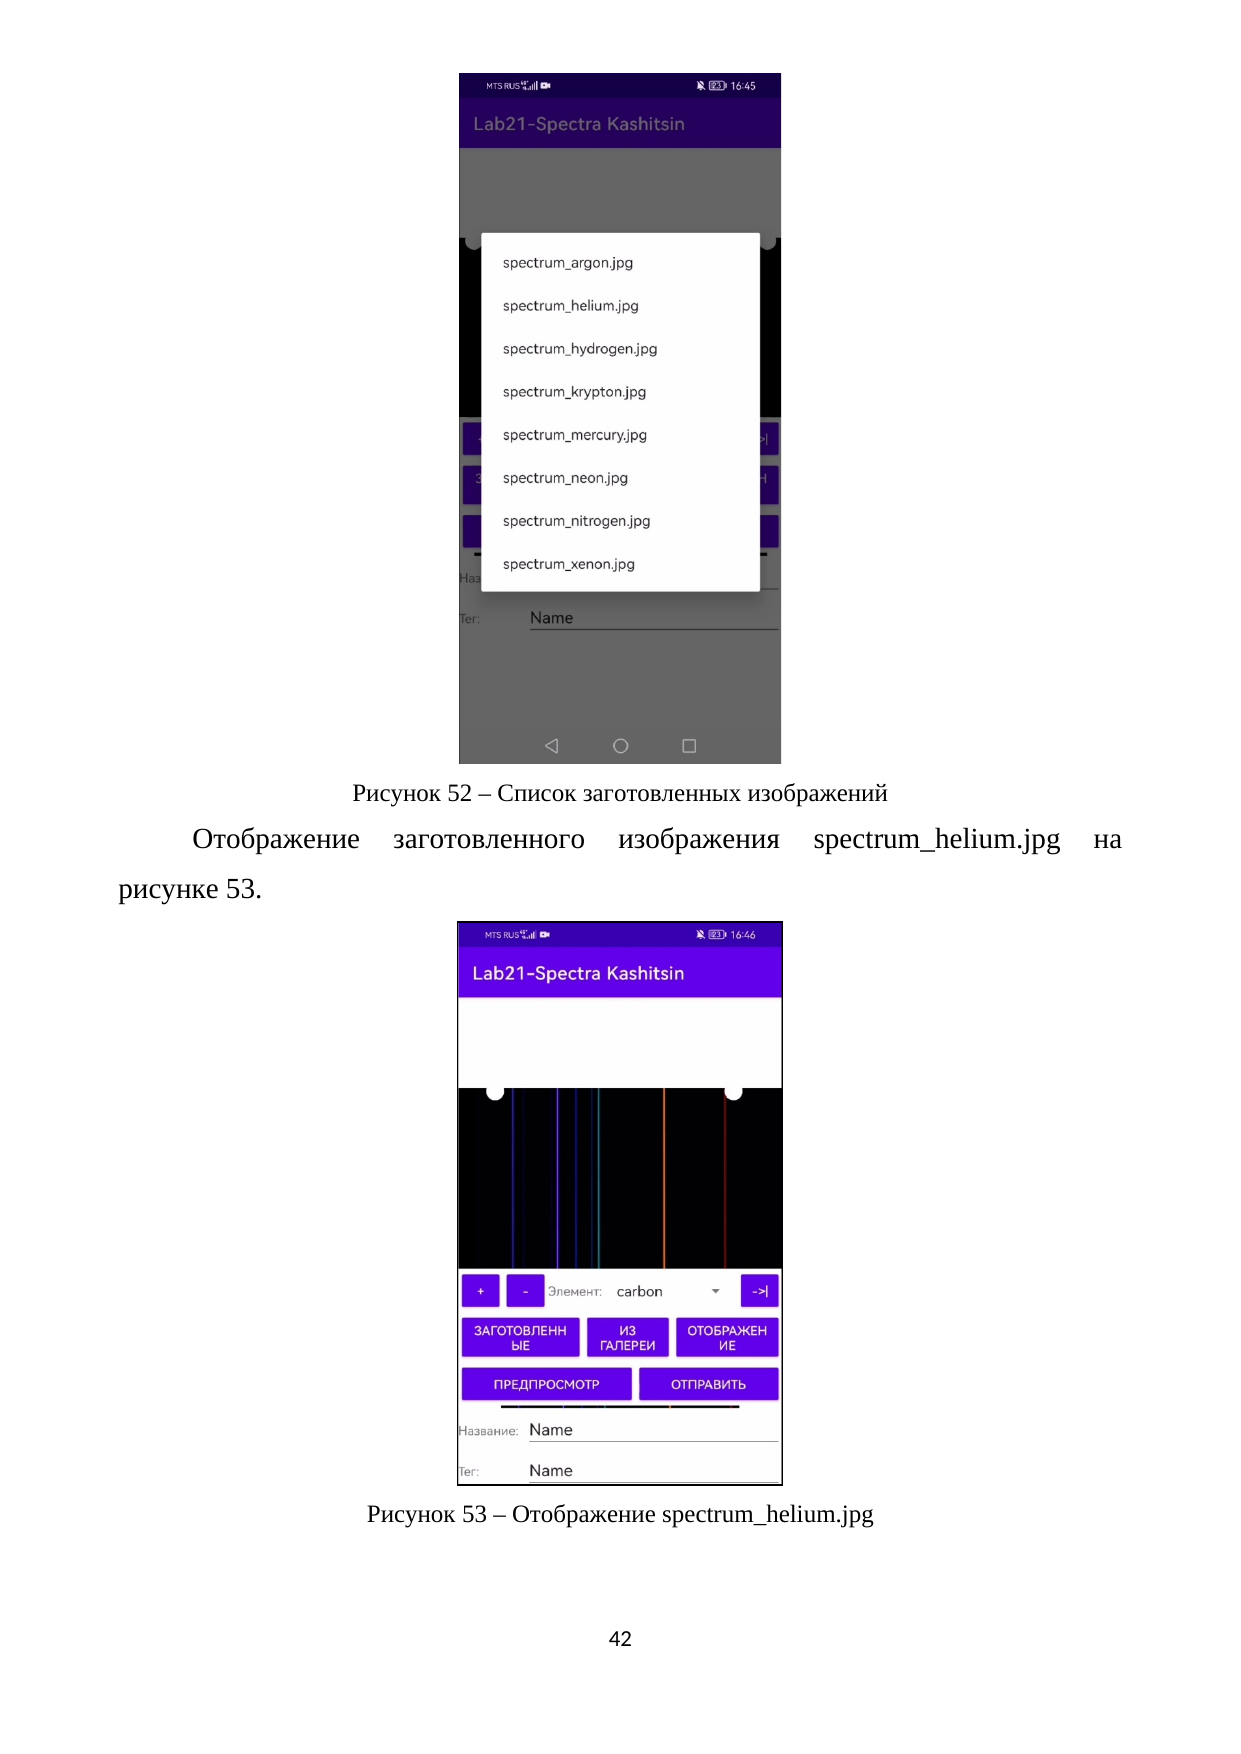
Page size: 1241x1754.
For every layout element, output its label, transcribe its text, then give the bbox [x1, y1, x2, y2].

text Отображение заготовленного изображения spectrum_helium.jpg на рисунке 53. [118, 821, 1122, 904]
text Рисунок 52 – Список заготовленных изображений [118, 778, 1122, 806]
text Рисунок 53 – Отображение spectrum_helium.jpg [118, 1499, 1122, 1528]
